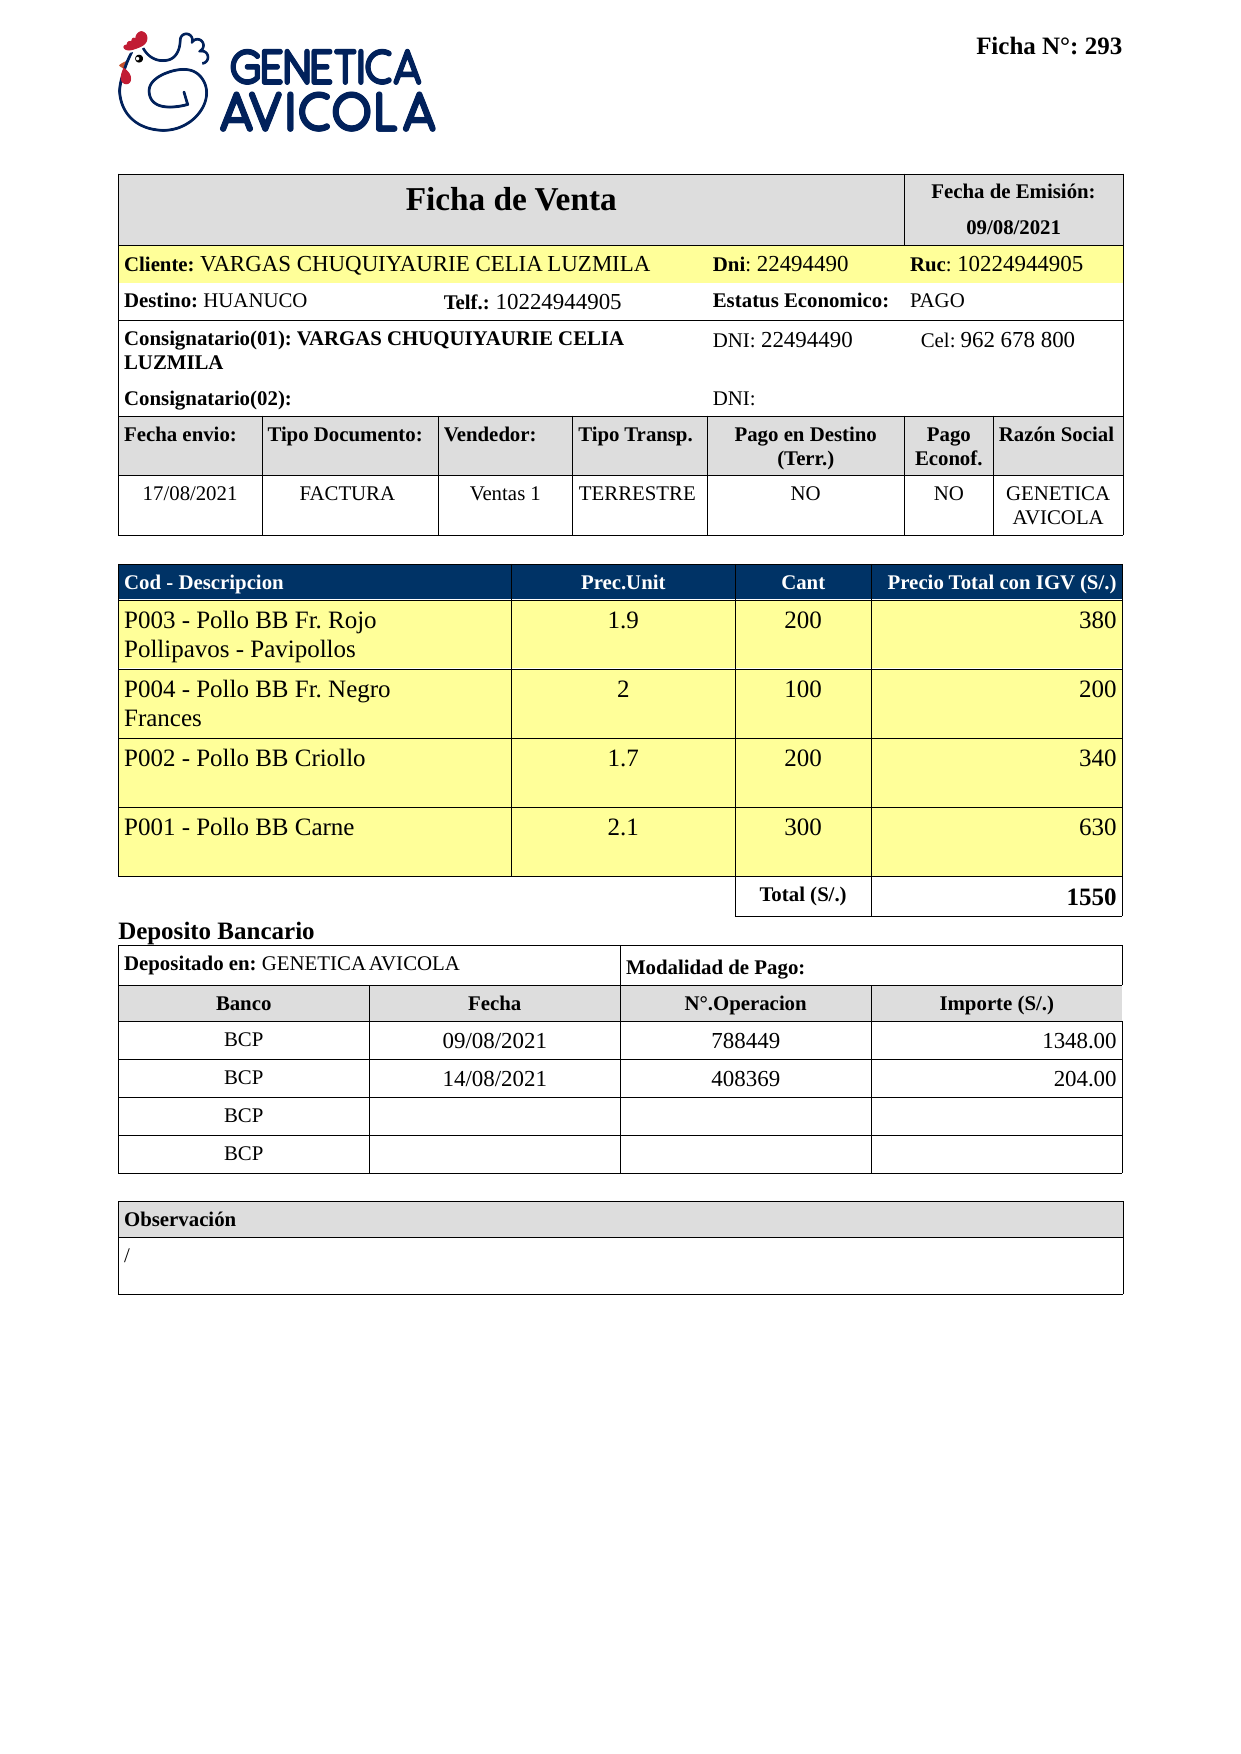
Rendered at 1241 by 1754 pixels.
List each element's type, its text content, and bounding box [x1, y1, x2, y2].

table_cell [370, 1136, 620, 1172]
table_cell P004 - Pollo BB Fr. Negro Frances [119, 670, 511, 738]
table_cell Pago Econof. [905, 417, 993, 475]
table_cell [621, 1098, 871, 1134]
table_cell P002 - Pollo BB Criollo [119, 739, 511, 807]
table_cell 1.9 [512, 601, 735, 668]
table_cell Fecha envio: [119, 417, 262, 475]
table_cell NO [708, 476, 904, 535]
table_cell 14/08/2021 [370, 1060, 620, 1097]
table_header Ficha de Venta [119, 175, 904, 245]
table_cell BCP [119, 1022, 369, 1059]
table_cell 630 [872, 808, 1122, 876]
table_cell Dni: 22494490 [707, 246, 904, 283]
table_cell Cel: 962 678 800 [915, 321, 1123, 380]
table_cell Razón Social [994, 417, 1123, 475]
table_cell 204.00 [872, 1060, 1122, 1097]
table_cell N°.Operacion [621, 986, 871, 1021]
table_cell Vendedor: [439, 417, 572, 475]
table_cell Fecha [370, 986, 620, 1021]
table_cell GENETICA AVICOLA [994, 476, 1123, 535]
table_cell Telf.: 10224944905 [438, 283, 707, 320]
table_cell 09/08/2021 [905, 209, 1123, 245]
table_header Depositado en: GENETICA AVICOLA [119, 946, 620, 985]
table_cell [511, 877, 735, 916]
table_header Prec.Unit [512, 565, 735, 599]
table_cell 200 [736, 601, 871, 668]
table_cell 380 [872, 601, 1122, 668]
table_cell DNI: [707, 380, 1123, 416]
text Deposito Bancario [118, 916, 1122, 945]
table_cell PAGO [904, 283, 1123, 320]
table_cell 1348.00 [872, 1022, 1122, 1059]
table_cell Destino: HUANUCO [119, 283, 438, 320]
table_cell Importe (S/.) [872, 986, 1122, 1021]
table_header Observación [119, 1202, 1123, 1237]
table_cell Banco [119, 986, 369, 1021]
table_cell Consignatario(01): VARGAS CHUQUIYAURIE CELIA LUZMILA [119, 321, 707, 380]
table_header Modalidad de Pago: [621, 946, 1122, 985]
table_cell [621, 1136, 871, 1172]
table_cell Cliente: VARGAS CHUQUIYAURIE CELIA LUZMILA [119, 246, 707, 283]
table_cell 788449 [621, 1022, 871, 1059]
table_cell Tipo Documento: [263, 417, 438, 475]
table_cell Pago en Destino (Terr.) [708, 417, 904, 475]
table_cell 340 [872, 739, 1122, 807]
table_cell [370, 1098, 620, 1134]
table_cell P003 - Pollo BB Fr. Rojo Pollipavos - Pavipollos [119, 601, 511, 668]
table_cell 200 [872, 670, 1122, 738]
table_cell Total (S/.) [736, 877, 871, 916]
table_cell 100 [736, 670, 871, 738]
table_cell 300 [736, 808, 871, 876]
table_cell TERRESTRE [573, 476, 707, 535]
table_cell 408369 [621, 1060, 871, 1097]
table_cell 17/08/2021 [119, 476, 262, 535]
table_cell NO [905, 476, 993, 535]
table_cell FACTURA [263, 476, 438, 535]
table_cell BCP [119, 1060, 369, 1097]
table_cell Ruc: 10224944905 [904, 246, 1123, 283]
table_cell 2.1 [512, 808, 735, 876]
table_header Precio Total con IGV (S/.) [872, 565, 1122, 599]
table_cell Estatus Economico: [707, 283, 904, 320]
table_cell 2 [512, 670, 735, 738]
picture [118, 31, 436, 132]
table_cell / [119, 1238, 1123, 1294]
table_header Cant [736, 565, 871, 599]
table_cell Ventas 1 [439, 476, 572, 535]
table_cell BCP [119, 1136, 369, 1172]
table_cell [872, 1136, 1122, 1172]
table_cell 1.7 [512, 739, 735, 807]
table_cell BCP [119, 1098, 369, 1134]
table_cell Consignatario(02): [119, 380, 707, 416]
table_header Cod - Descripcion [119, 565, 511, 599]
table_cell 200 [736, 739, 871, 807]
table_cell 09/08/2021 [370, 1022, 620, 1059]
table_header Fecha de Emisión: [905, 175, 1123, 209]
table_cell 1550 [872, 877, 1122, 916]
table_cell P001 - Pollo BB Carne [119, 808, 511, 876]
table_cell Tipo Transp. [573, 417, 707, 475]
table_cell DNI: 22494490 [707, 321, 915, 380]
table_cell [872, 1098, 1122, 1134]
table_cell [118, 877, 511, 916]
